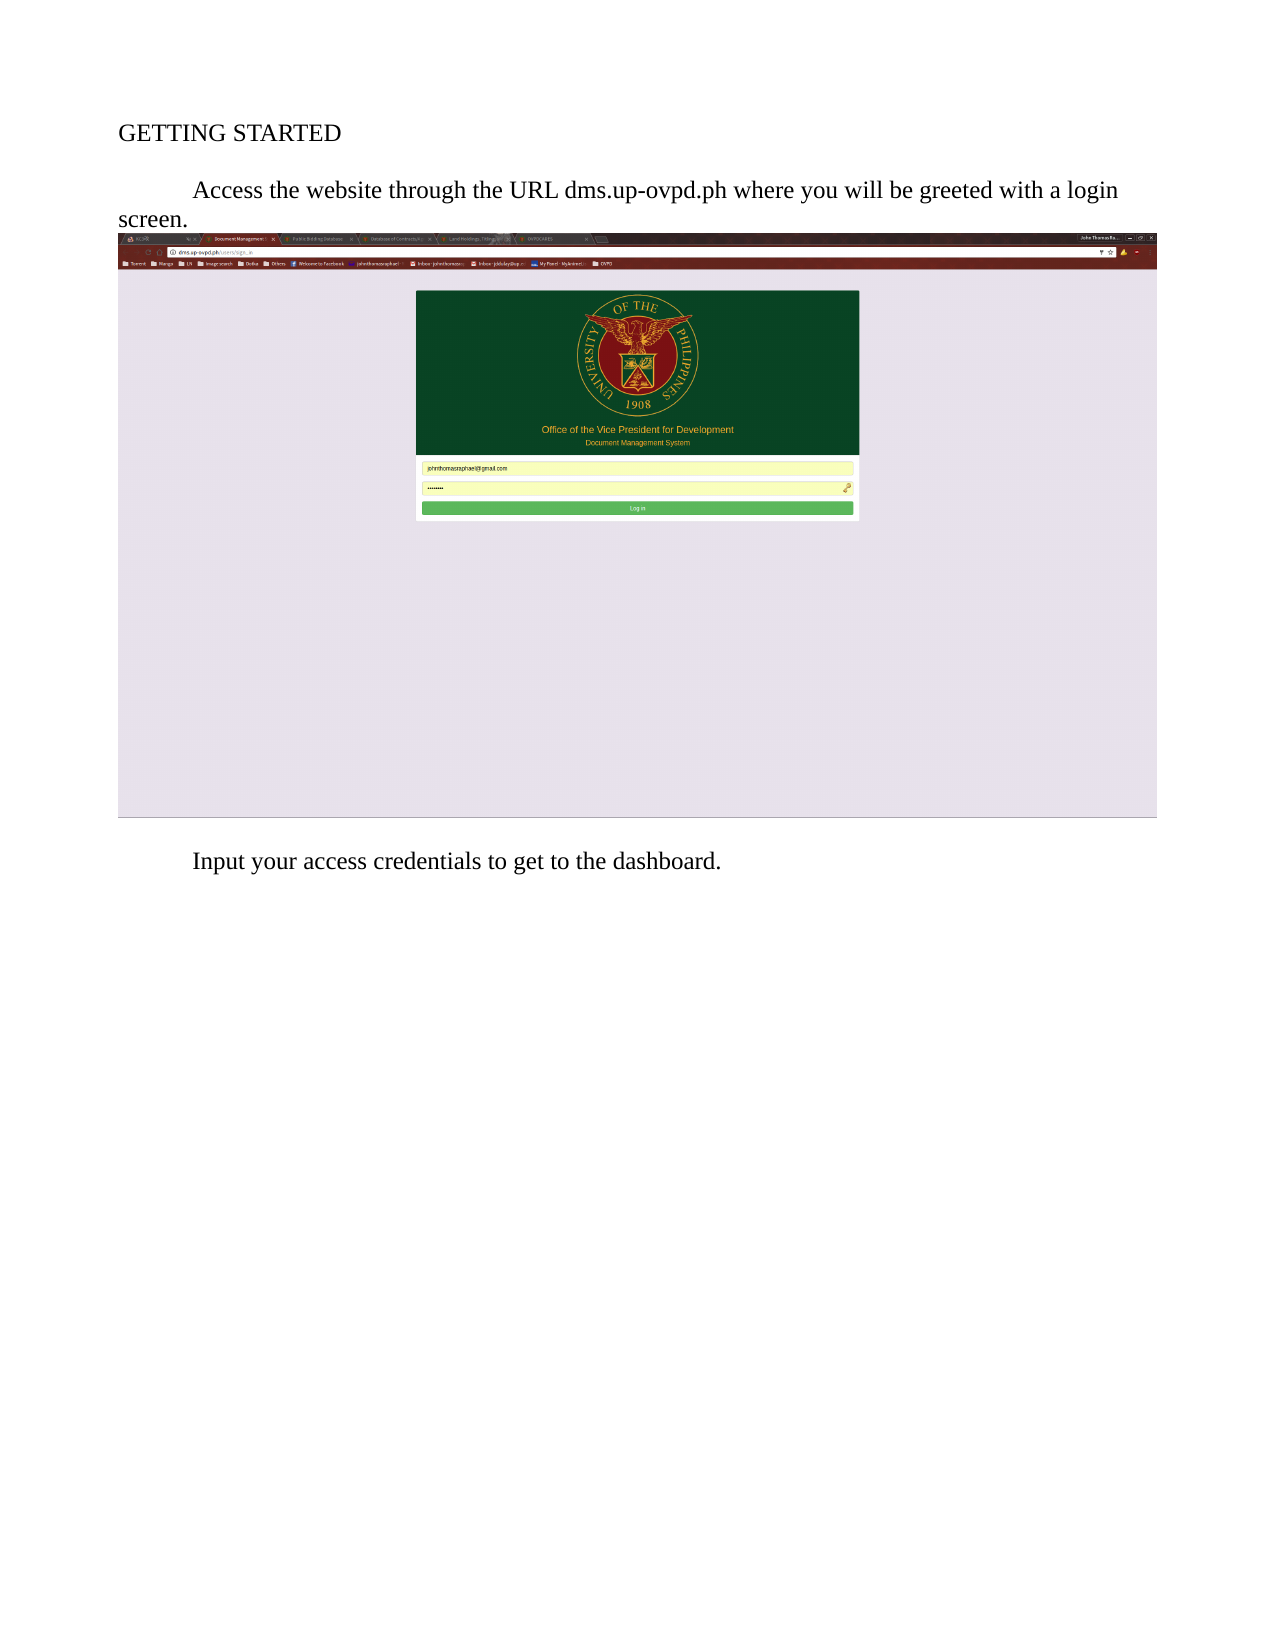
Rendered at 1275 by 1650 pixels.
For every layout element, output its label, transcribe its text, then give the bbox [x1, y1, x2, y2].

text Access the website through the URL dms.up-ovpd.ph where you will be greeted with a login screen. [118, 176, 1157, 233]
picture [118, 233, 1157, 818]
text GETTING STARTED [118, 118, 1157, 147]
text Input your access credentials to get to the dashboard. [118, 846, 1157, 875]
